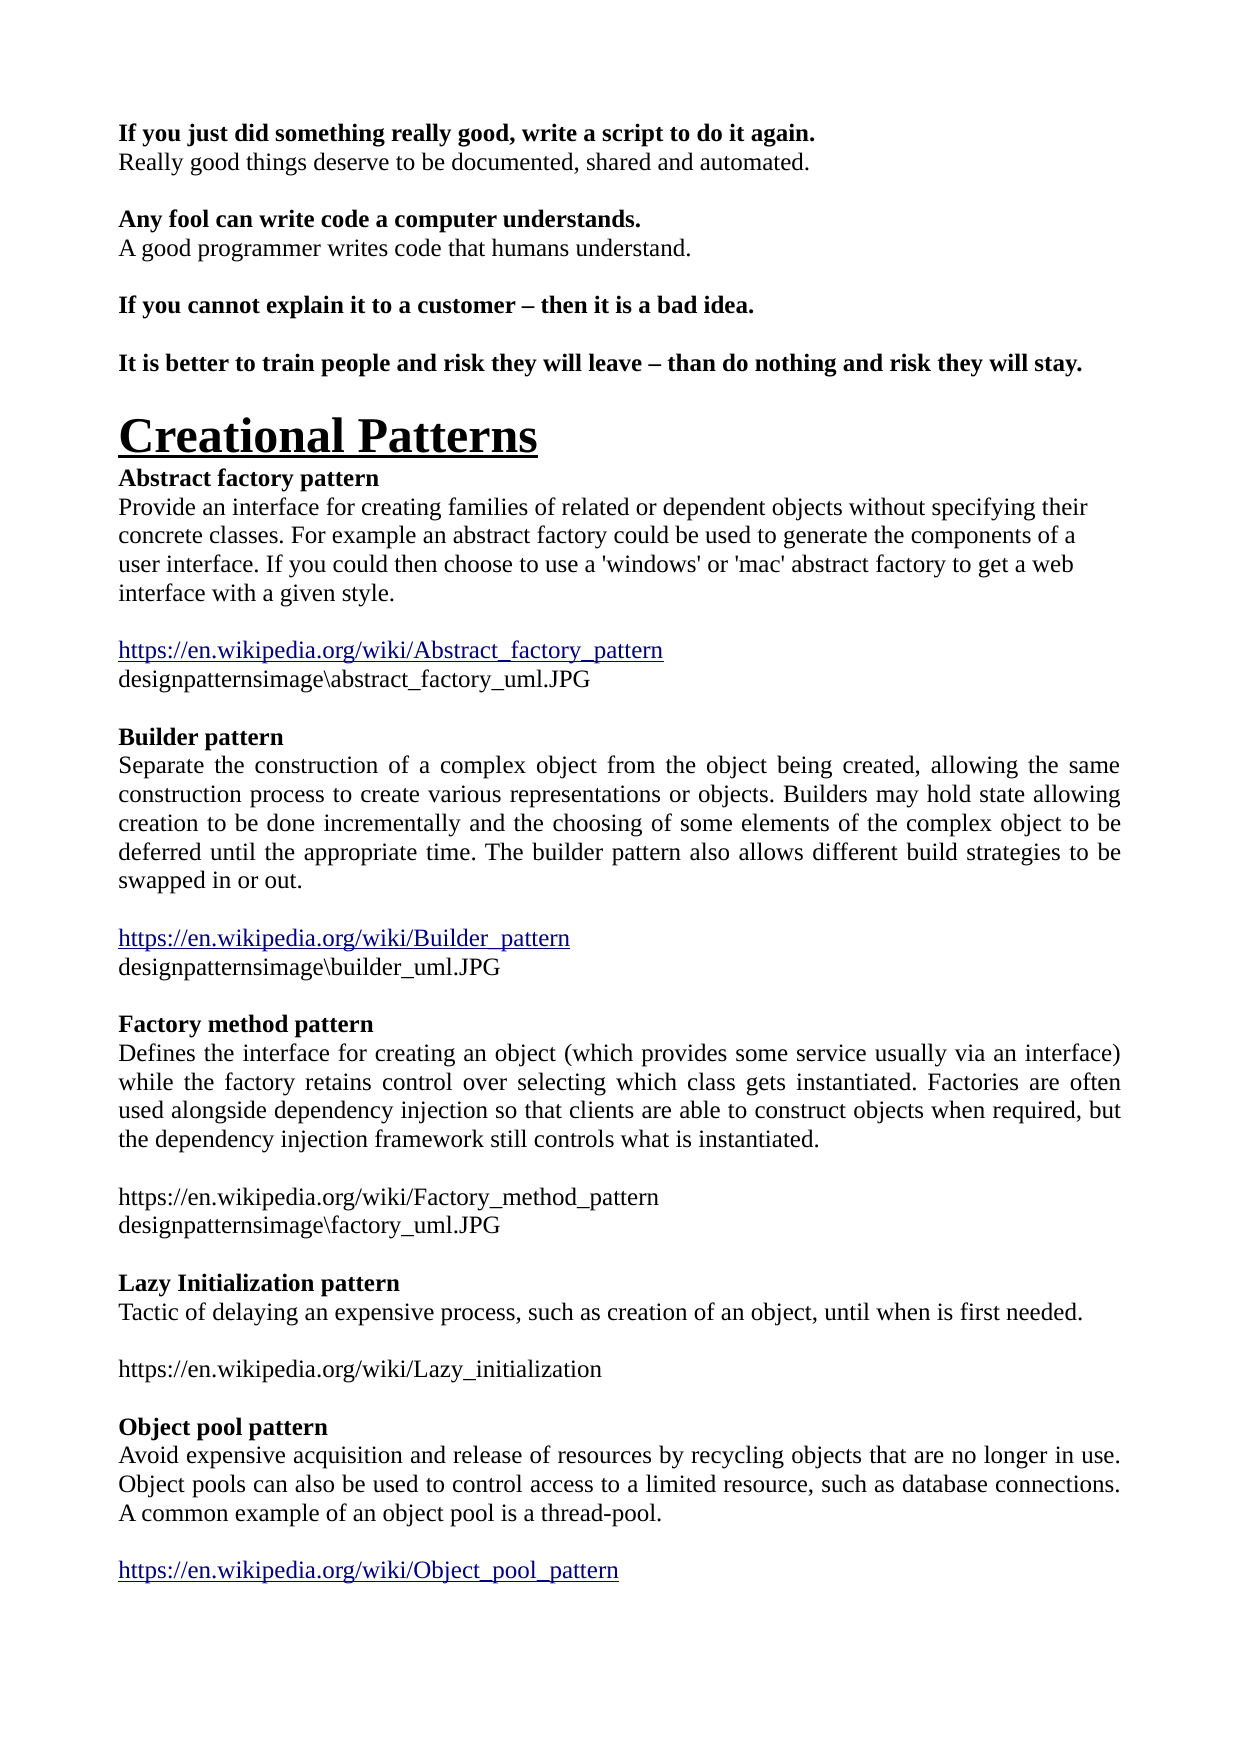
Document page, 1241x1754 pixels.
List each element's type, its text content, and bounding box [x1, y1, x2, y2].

text Tactic of delaying an expensive process, such as creation of an object, until when is first needed. [118, 1297, 1122, 1326]
text A good programmer writes code that humans understand. [118, 233, 1122, 262]
text https://en.wikipedia.org/wiki/Lazy_initialization [118, 1354, 1122, 1383]
text https://en.wikipedia.org/wiki/Abstract_factory_pattern [118, 636, 1122, 664]
text It is better to train people and risk they will leave – than do nothing and risk they will stay. [118, 348, 1122, 377]
text Avoid expensive acquisition and release of resources by recycling objects that are no longer in use. Object pools can also be used to control access to a limited resource, such as database connections. A common example of an object pool is a thread-pool. [118, 1441, 1122, 1527]
text Abstract factory pattern [118, 463, 1122, 492]
text If you just did something really good, write a script to do it again. [118, 118, 1122, 147]
text Lazy Initialization pattern [118, 1268, 1122, 1297]
text designpatternsimage\factory_uml.JPG [118, 1211, 1122, 1239]
text https://en.wikipedia.org/wiki/Builder_pattern [118, 923, 1122, 952]
text Really good things deserve to be documented, shared and automated. [118, 147, 1122, 176]
text Factory method pattern [118, 1009, 1122, 1038]
text Any fool can write code a computer understands. [118, 204, 1122, 233]
text Object pool pattern [118, 1412, 1122, 1441]
text designpatternsimage\abstract_factory_uml.JPG [118, 664, 1122, 693]
text https://en.wikipedia.org/wiki/Object_pool_pattern [118, 1556, 1122, 1584]
text If you cannot explain it to a customer – then it is a bad idea. [118, 291, 1122, 319]
text Creational Patterns [118, 406, 1122, 463]
text https://en.wikipedia.org/wiki/Factory_method_pattern [118, 1182, 1122, 1211]
text Separate the construction of a complex object from the object being created, allowing the same construction process to create various representations or objects. Builders may hold state allowing creation to be done incrementally and the choosing of some elements of the complex object to be deferred until the appropriate time. The builder pattern also allows different build strategies to be swapped in or out. [118, 751, 1122, 894]
text Defines the interface for creating an object (which provides some service usually via an interface) while the factory retains control over selecting which class gets instantiated. Factories are often used alongside dependency injection so that clients are able to construct objects when required, but the dependency injection framework still controls what is instantiated. [118, 1038, 1122, 1153]
text designpatternsimage\builder_uml.JPG [118, 952, 1122, 981]
text Provide an interface for creating families of related or dependent objects without specifying their concrete classes. For example an abstract factory could be used to generate the components of a user interface. If you could then choose to use a 'windows' or 'mac' abstract factory to get a web interface with a given style. [118, 492, 1122, 607]
text Builder pattern [118, 722, 1122, 751]
